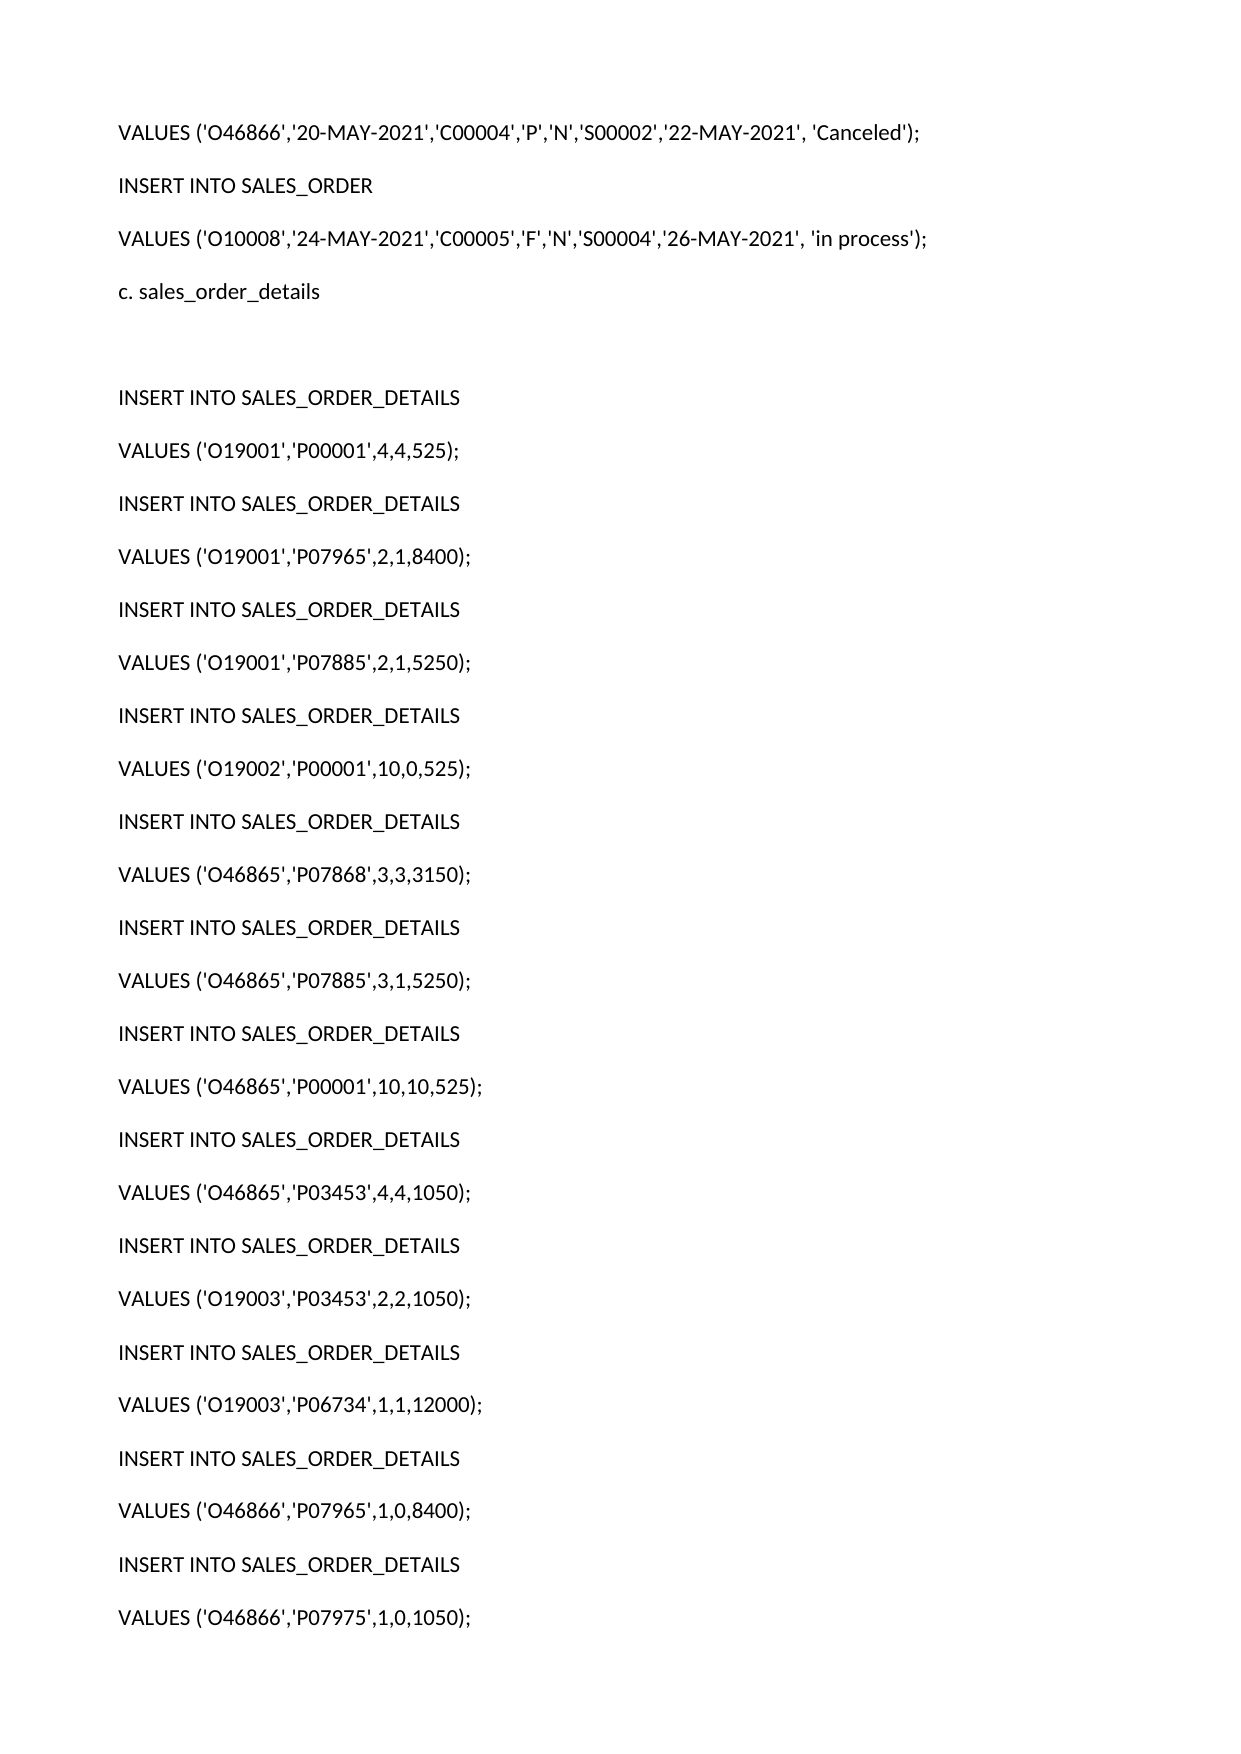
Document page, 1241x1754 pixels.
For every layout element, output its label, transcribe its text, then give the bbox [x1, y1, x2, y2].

text INSERT INTO SALES_ORDER_DETAILS [118, 1232, 1122, 1259]
text INSERT INTO SALES_ORDER_DETAILS [118, 807, 1122, 835]
text INSERT INTO SALES_ORDER_DETAILS [118, 1444, 1122, 1472]
text VALUES ('O46865','P07868',3,3,3150); [118, 860, 1122, 888]
text VALUES ('O19001','P07965',2,1,8400); [118, 542, 1122, 570]
text INSERT INTO SALES_ORDER_DETAILS [118, 1338, 1122, 1366]
text INSERT INTO SALES_ORDER_DETAILS [118, 913, 1122, 941]
text c. sales_order_details [118, 277, 1122, 305]
text VALUES ('O46866','20-MAY-2021','C00004','P','N','S00002','22-MAY-2021', 'Canceled'); [118, 118, 1122, 146]
text VALUES ('O46866','P07975',1,0,1050); [118, 1603, 1122, 1631]
text VALUES ('O46865','P03453',4,4,1050); [118, 1178, 1122, 1207]
text VALUES ('O19001','P07885',2,1,5250); [118, 648, 1122, 676]
text VALUES ('O19002','P00001',10,0,525); [118, 754, 1122, 782]
text INSERT INTO SALES_ORDER_DETAILS [118, 1550, 1122, 1578]
text VALUES ('O19001','P00001',4,4,525); [118, 436, 1122, 464]
text INSERT INTO SALES_ORDER_DETAILS [118, 1019, 1122, 1047]
text VALUES ('O46866','P07965',1,0,8400); [118, 1497, 1122, 1525]
text INSERT INTO SALES_ORDER_DETAILS [118, 1126, 1122, 1153]
text INSERT INTO SALES_ORDER_DETAILS [118, 701, 1122, 729]
text VALUES ('O46865','P00001',10,10,525); [118, 1072, 1122, 1101]
text VALUES ('O46865','P07885',3,1,5250); [118, 966, 1122, 994]
text VALUES ('O19003','P06734',1,1,12000); [118, 1391, 1122, 1419]
text INSERT INTO SALES_ORDER_DETAILS [118, 383, 1122, 411]
text VALUES ('O19003','P03453',2,2,1050); [118, 1284, 1122, 1313]
text INSERT INTO SALES_ORDER [118, 171, 1122, 199]
text INSERT INTO SALES_ORDER_DETAILS [118, 595, 1122, 623]
text VALUES ('O10008','24-MAY-2021','C00005','F','N','S00004','26-MAY-2021', 'in process'); [118, 224, 1122, 252]
text INSERT INTO SALES_ORDER_DETAILS [118, 489, 1122, 517]
